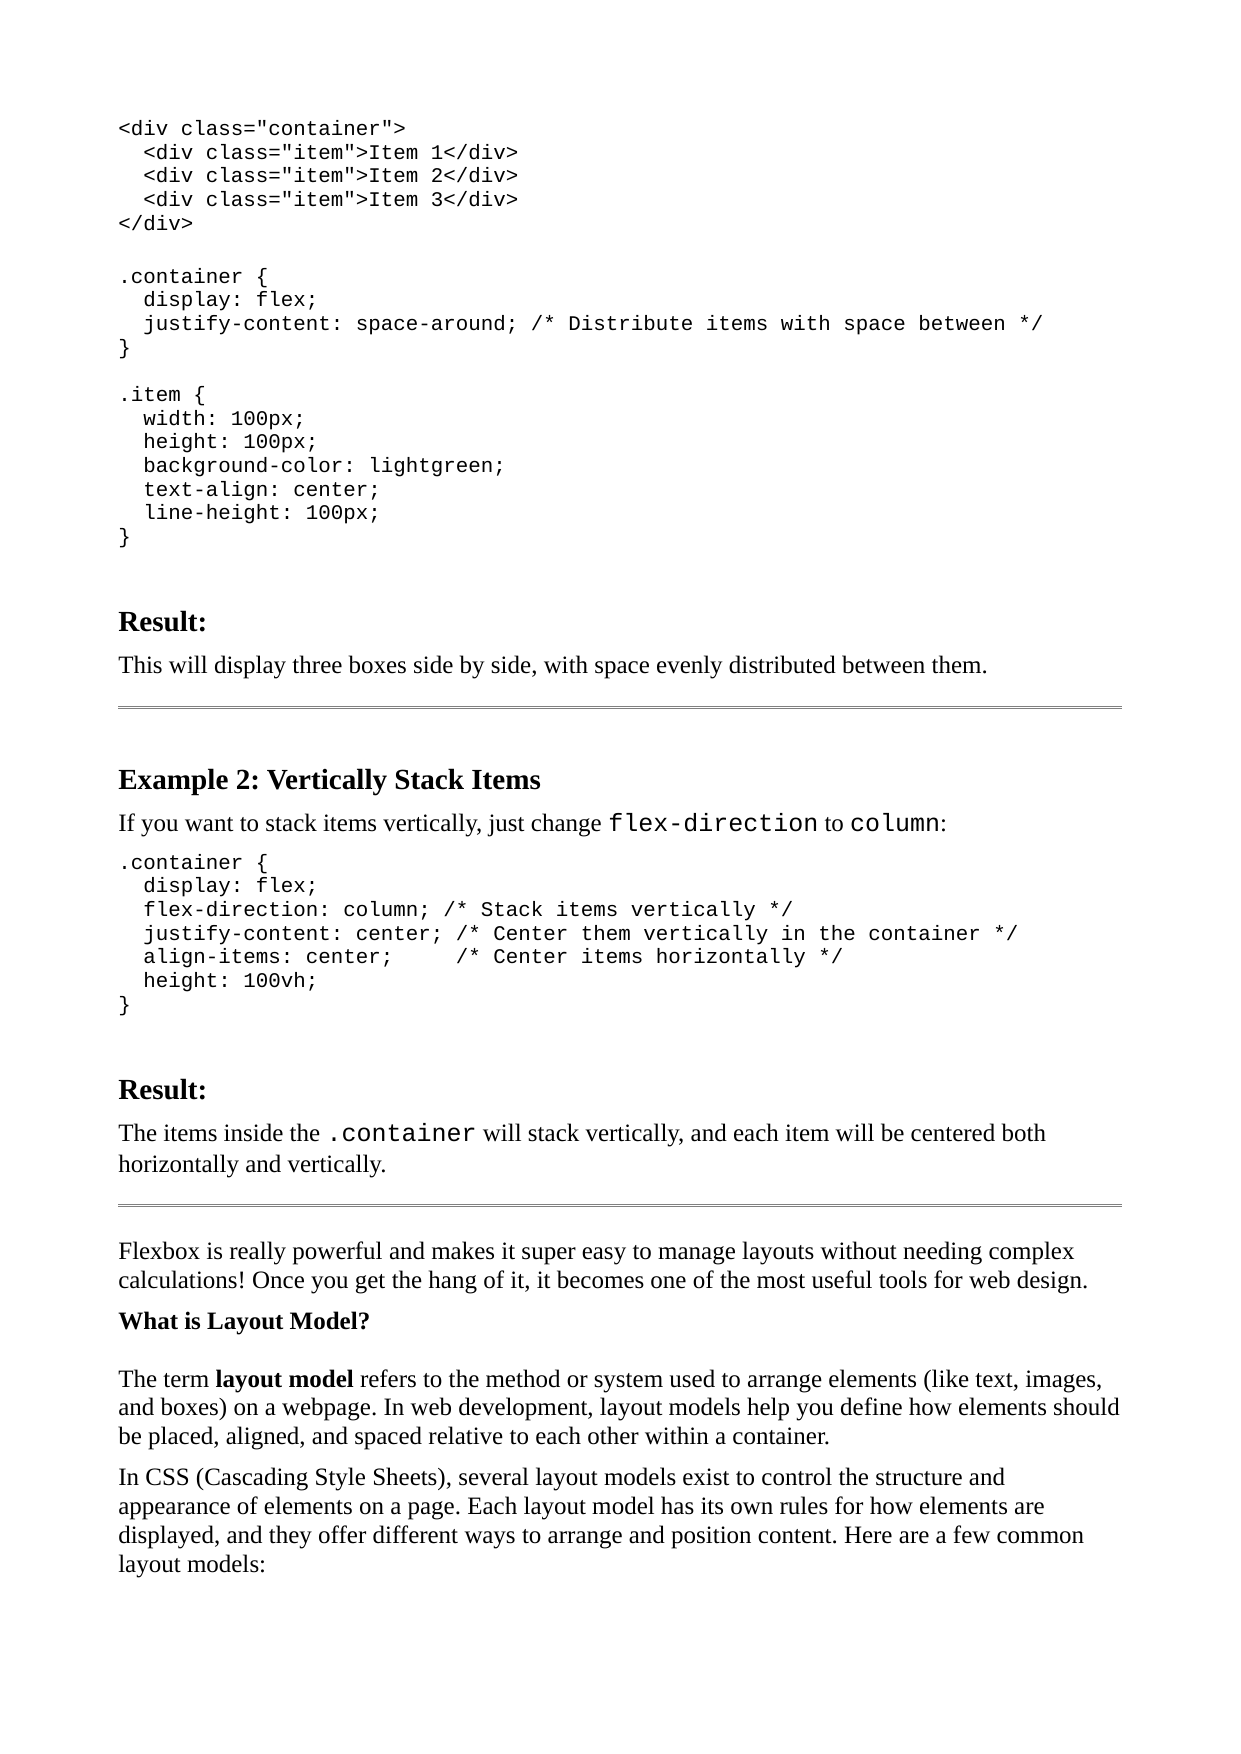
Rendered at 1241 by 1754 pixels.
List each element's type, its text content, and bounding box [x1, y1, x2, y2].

text width: 100px; [118, 408, 1122, 431]
subtitle Result: [118, 604, 1122, 638]
subtitle Result: [118, 1072, 1122, 1105]
text height: 100vh; [118, 970, 1122, 994]
text } [118, 994, 1122, 1017]
text This will display three boxes side by side, with space evenly distributed between them. [118, 650, 1122, 679]
text <div class="item">Item 3</div> [118, 189, 1122, 213]
text <div class="container"> [118, 118, 1122, 142]
text align-items: center; /* Center items horizontally */ [118, 946, 1122, 970]
text <div class="item">Item 1</div> [118, 142, 1122, 165]
text Flexbox is really powerful and makes it super easy to manage layouts without needing complex calculations! Once you get the hang of it, it becomes one of the most useful tools for web design. [118, 1236, 1122, 1294]
text If you want to stack items vertically, just change flex-direction to column: [118, 808, 1122, 839]
text flex-direction: column; /* Stack items vertically */ [118, 899, 1122, 923]
text .item { [118, 384, 1122, 408]
text line-height: 100px; [118, 502, 1122, 526]
text In CSS (Cascading Style Sheets), several layout models exist to control the structure and appearance of elements on a page. Each layout model has its own rules for how elements are displayed, and they offer different ways to arrange and position content. Here are a few common layout models: [118, 1462, 1122, 1577]
text text-align: center; [118, 479, 1122, 502]
text <div class="item">Item 2</div> [118, 165, 1122, 189]
text display: flex; [118, 289, 1122, 313]
text height: 100px; [118, 431, 1122, 455]
text } [118, 526, 1122, 549]
text The items inside the .container will stack vertically, and each item will be centered both horizontally and vertically. [118, 1118, 1122, 1177]
text justify-content: center; /* Center them vertically in the container */ [118, 923, 1122, 946]
text .container { [118, 852, 1122, 876]
text display: flex; [118, 876, 1122, 899]
text } [118, 337, 1122, 360]
text justify-content: space-around; /* Distribute items with space between */ [118, 313, 1122, 337]
text background-color: lightgreen; [118, 455, 1122, 479]
text The term layout model refers to the method or system used to arrange elements (like text, images, and boxes) on a webpage. In web development, layout models help you define how elements should be placed, aligned, and spaced relative to each other within a container. [118, 1364, 1122, 1450]
subtitle Example 2: Vertically Stack Items [118, 762, 1122, 796]
text .container { [118, 266, 1122, 289]
text </div> [118, 213, 1122, 236]
text What is Layout Model? [118, 1306, 1122, 1335]
